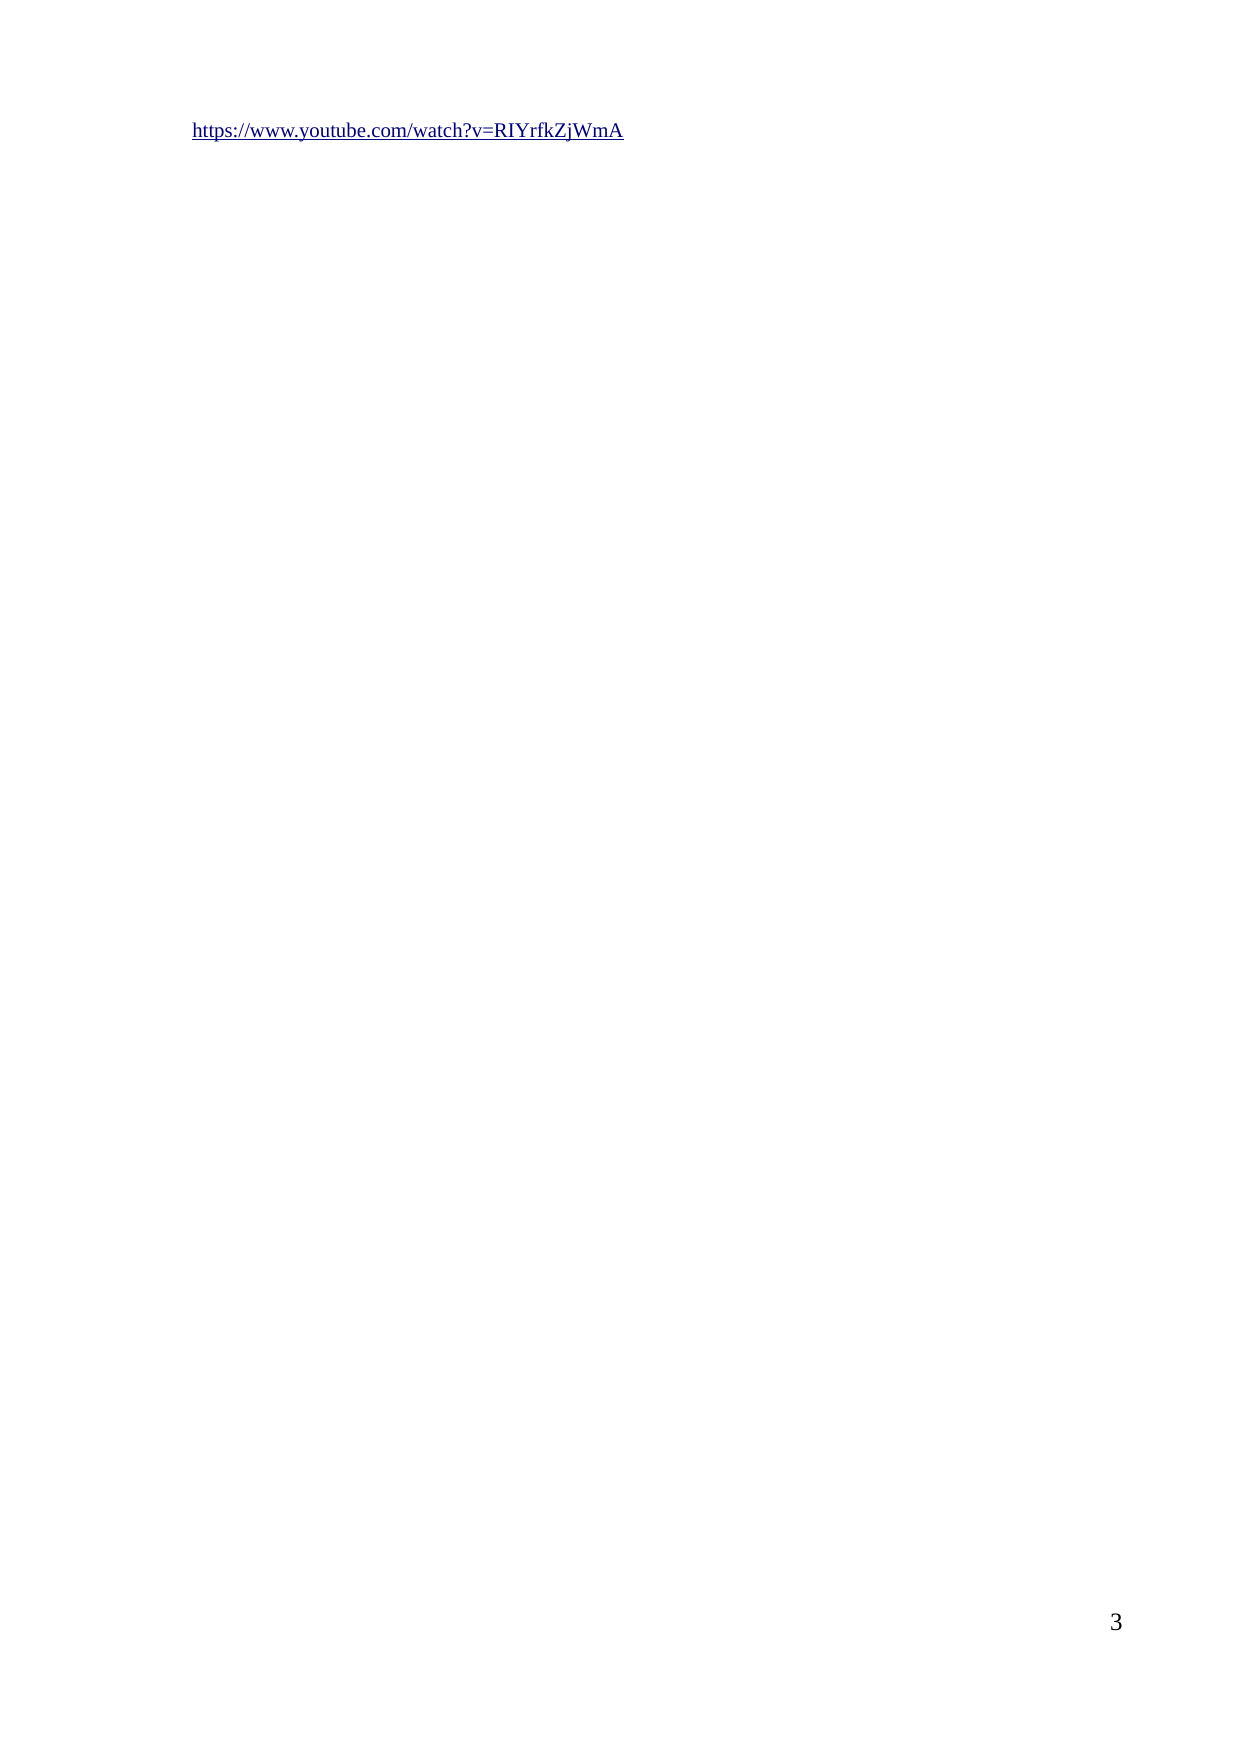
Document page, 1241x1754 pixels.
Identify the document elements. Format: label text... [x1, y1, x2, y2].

text https://www.youtube.com/watch?v=RIYrfkZjWmA [118, 118, 1122, 142]
